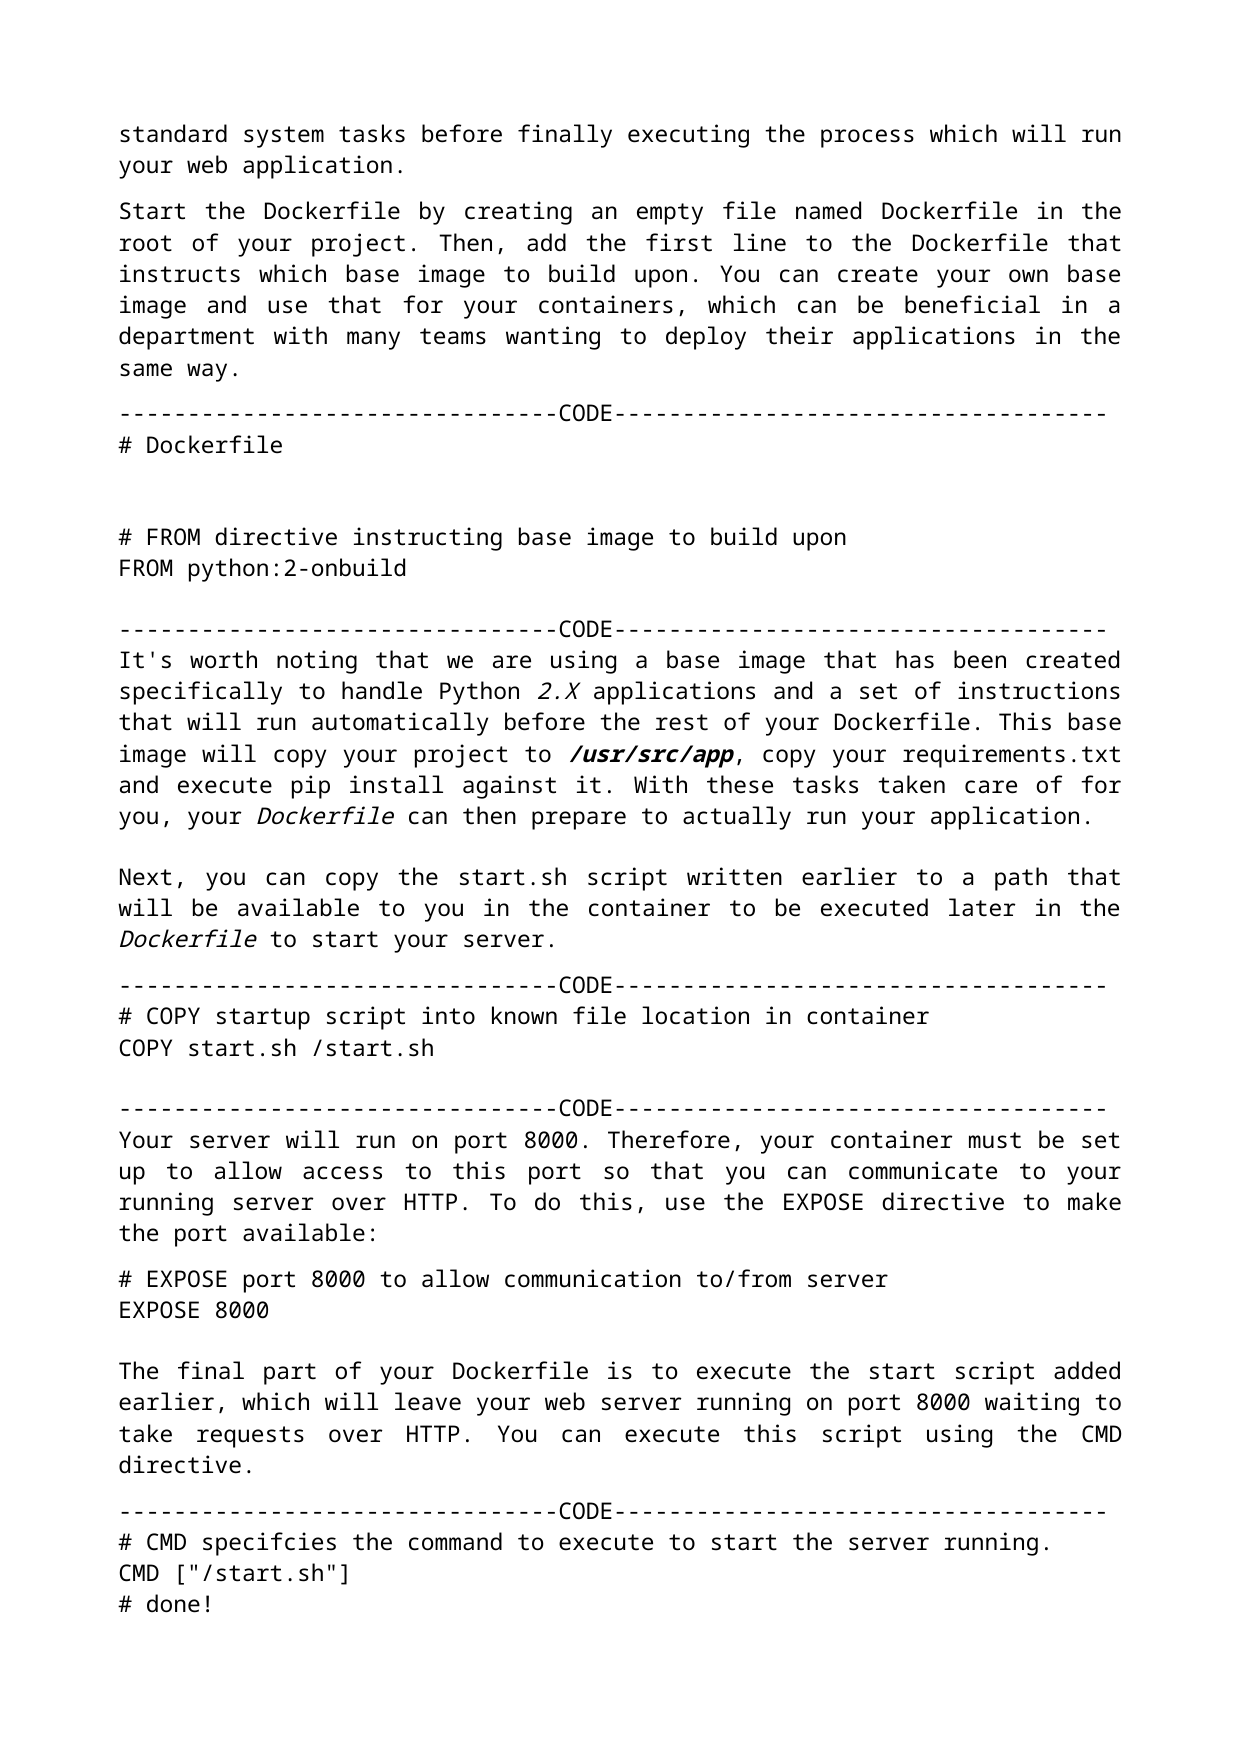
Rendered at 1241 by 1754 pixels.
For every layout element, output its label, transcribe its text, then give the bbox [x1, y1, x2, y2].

text # CMD specifcies the command to execute to start the server running. [118, 1526, 1122, 1557]
text COPY start.sh /start.sh [118, 1032, 1122, 1063]
text Next, you can copy the start.sh script written earlier to a path that will be available to you in the container to be executed later in the Dockerfile to start your server. [118, 861, 1122, 954]
text # EXPOSE port 8000 to allow communication to/from server [118, 1263, 1122, 1294]
text # Dockerfile [118, 428, 1122, 460]
text It's worth noting that we are using a base image that has been created specifically to handle Python 2.X applications and a set of instructions that will run automatically before the rest of your Dockerfile. This base image will copy your project to /usr/src/app, copy your requirements.txt and execute pip install against it. With these tasks taken care of for you, your Dockerfile can then prepare to actually run your application. [118, 644, 1122, 831]
text # COPY startup script into known file location in container [118, 1000, 1122, 1032]
text FROM python:2-onbuild [118, 552, 1122, 583]
text --------------------------------CODE------------------------------------ [118, 1092, 1122, 1123]
text --------------------------------CODE------------------------------------ [118, 612, 1122, 644]
text --------------------------------CODE------------------------------------ [118, 969, 1122, 1000]
text --------------------------------CODE------------------------------------ [118, 1495, 1122, 1526]
text --------------------------------CODE------------------------------------ [118, 397, 1122, 428]
text Your server will run on port 8000. Therefore, your container must be set up to allow access to this port so that you can communicate to your running server over HTTP. To do this, use the EXPOSE directive to make the port available: [118, 1123, 1122, 1248]
text The final part of your Dockerfile is to execute the start script added earlier, which will leave your web server running on port 8000 waiting to take requests over HTTP. You can execute this script using the CMD directive. [118, 1355, 1122, 1480]
text EXPOSE 8000 [118, 1294, 1122, 1326]
text standard system tasks before finally executing the process which will run your web application. [118, 118, 1122, 181]
text # done! [118, 1588, 1122, 1620]
text CMD ["/start.sh"] [118, 1557, 1122, 1588]
text Start the Dockerfile by creating an empty file named Dockerfile in the root of your project. Then, add the first line to the Dockerfile that instructs which base image to build upon. You can create your own base image and use that for your containers, which can be beneficial in a department with many teams wanting to deploy their applications in the same way. [118, 195, 1122, 383]
text # FROM directive instructing base image to build upon [118, 521, 1122, 552]
